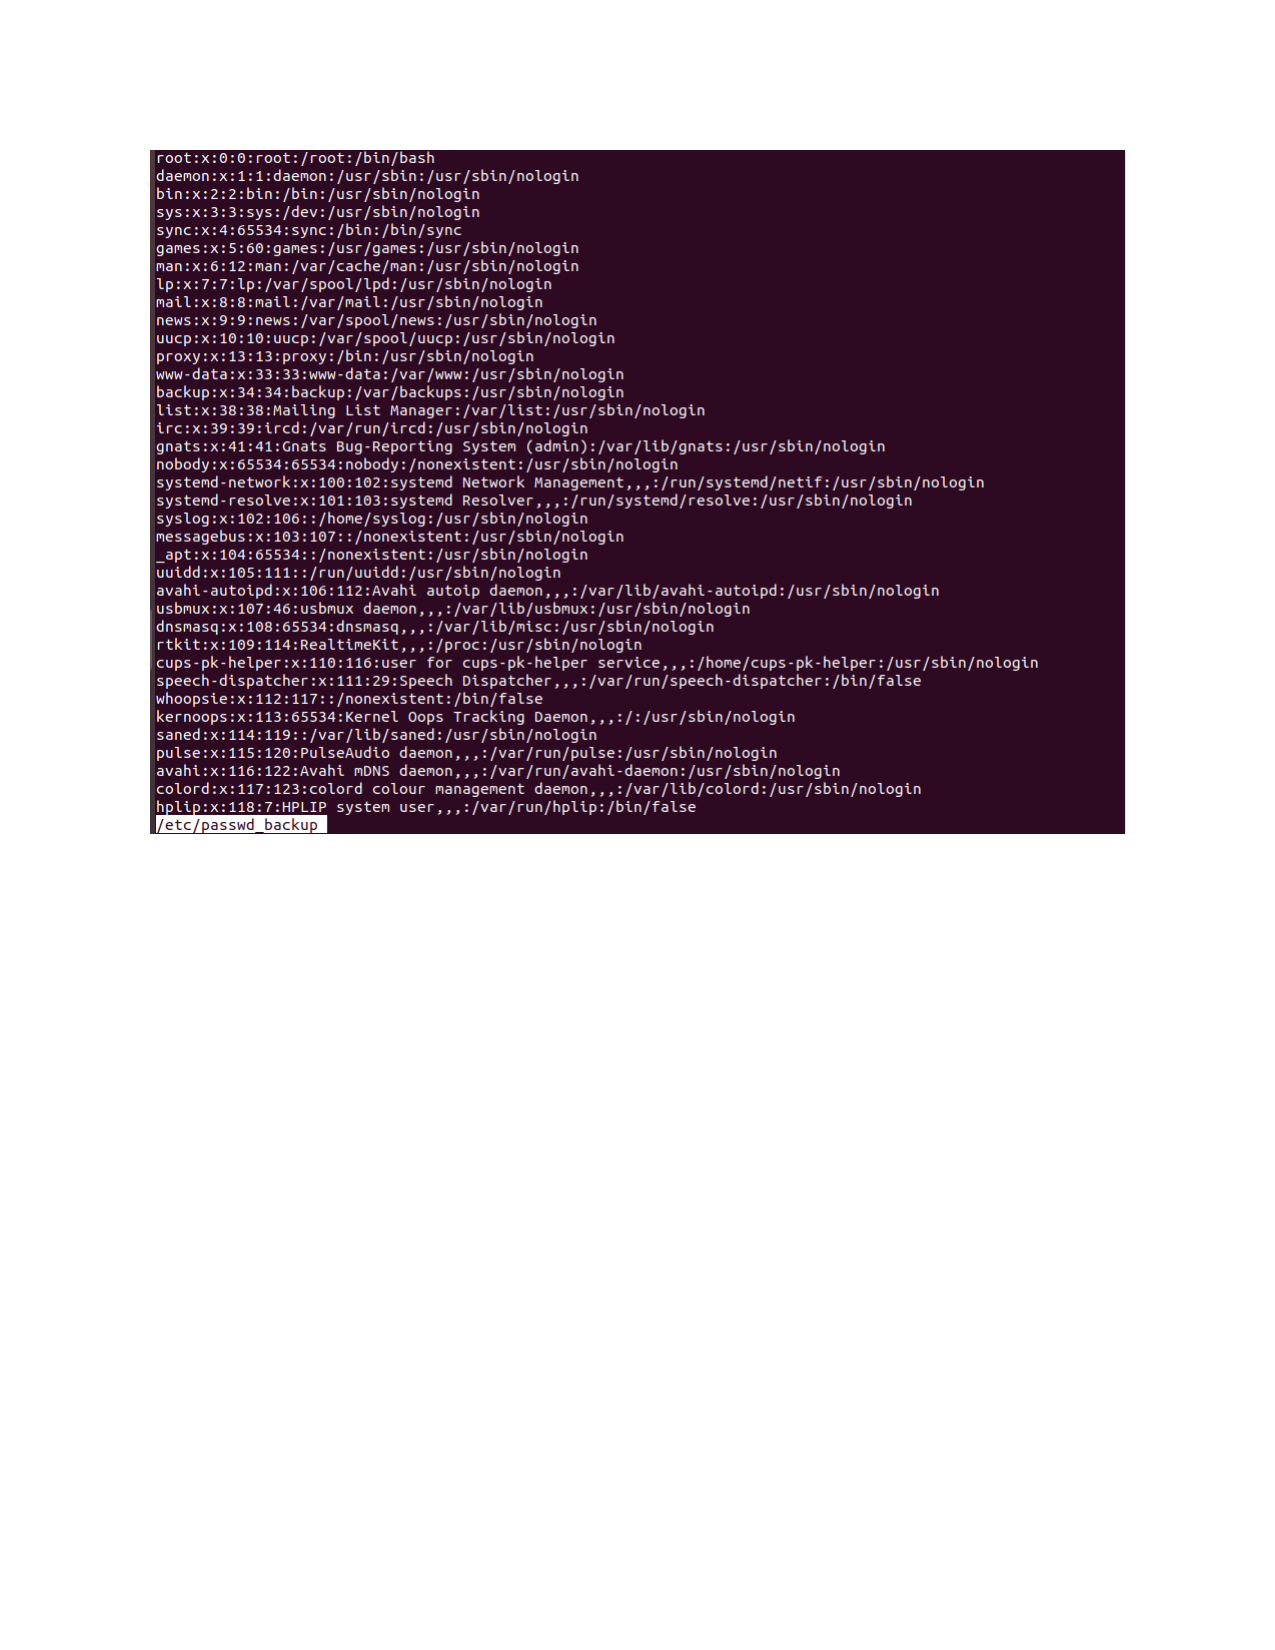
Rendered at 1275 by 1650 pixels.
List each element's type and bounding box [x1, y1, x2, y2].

picture [150, 150, 1125, 834]
